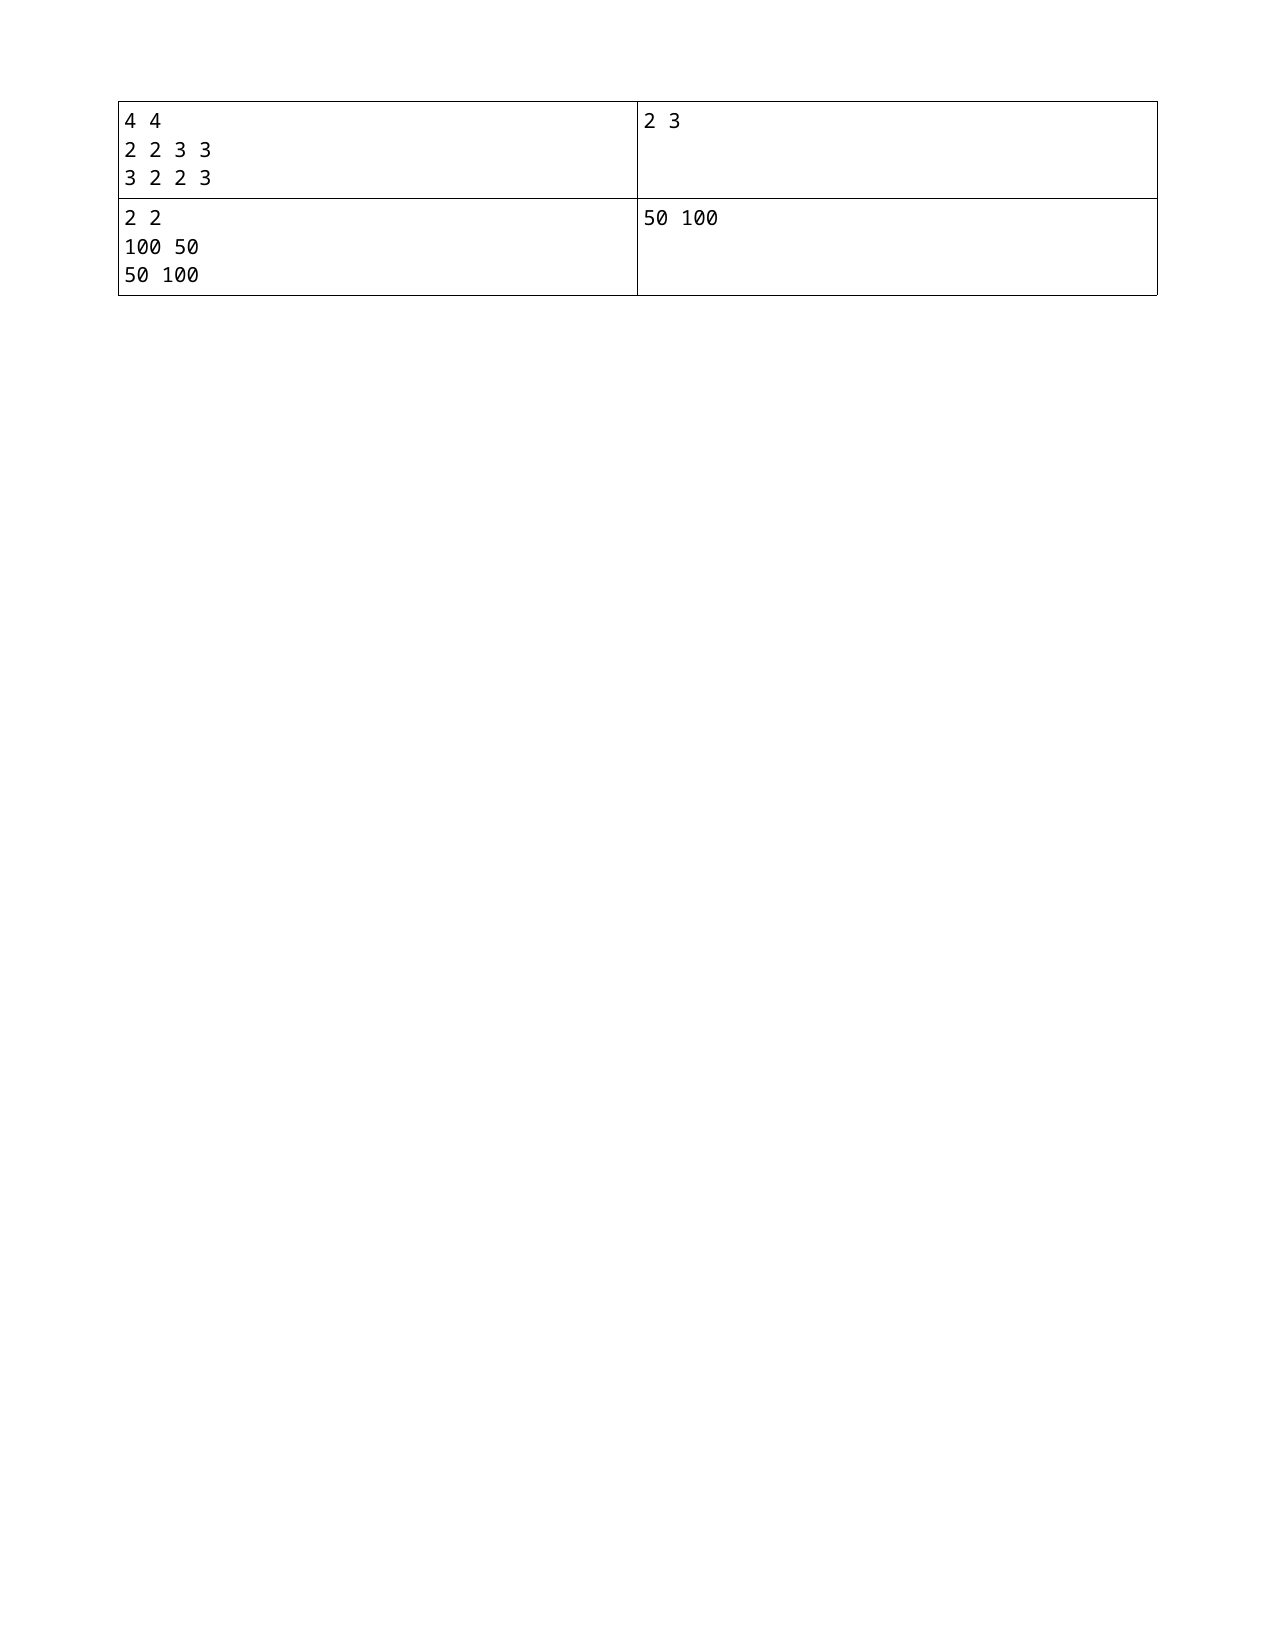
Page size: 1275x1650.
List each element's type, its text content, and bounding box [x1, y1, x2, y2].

table_cell 4 4 2 2 3 3 3 2 2 3 [119, 102, 637, 198]
table_cell 2 3 [638, 102, 1157, 198]
table_cell 50 100 [638, 199, 1157, 294]
table_cell 2 2 100 50 50 100 [119, 199, 637, 294]
